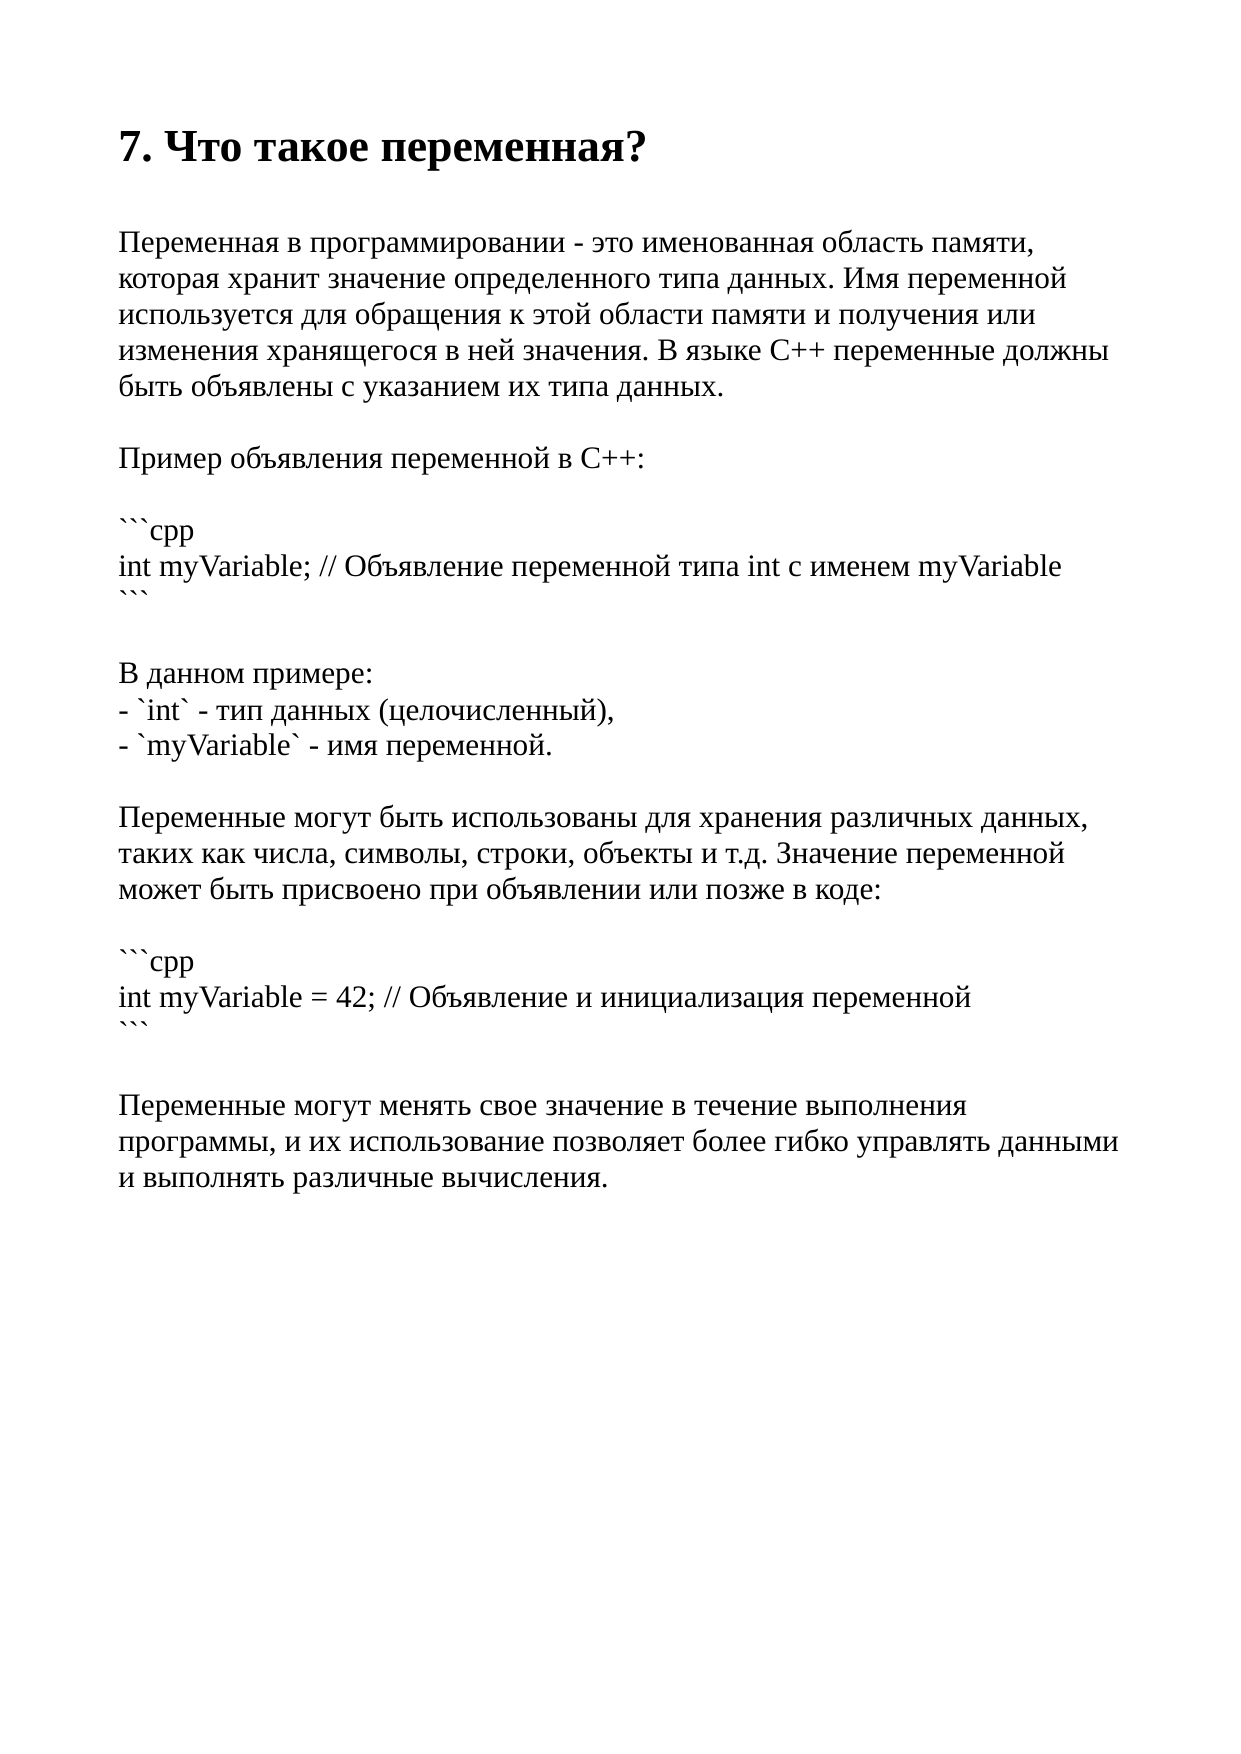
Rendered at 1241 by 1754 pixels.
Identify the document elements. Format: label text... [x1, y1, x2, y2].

text 7. Что такое переменная? [118, 118, 1122, 171]
text Переменная в программировании - это именованная область памяти, которая хранит значение определенного типа данных. Имя переменной используется для обращения к этой области памяти и получения или изменения хранящегося в ней значения. В языке C++ переменные должны быть объявлены с указанием их типа данных. [118, 223, 1122, 403]
text Переменные могут быть использованы для хранения различных данных, таких как числа, символы, строки, объекты и т.д. Значение переменной может быть присвоено при объявлении или позже в коде: [118, 798, 1122, 906]
text ``` [118, 1014, 1122, 1050]
text Пример объявления переменной в C++: [118, 439, 1122, 475]
text ``` [118, 583, 1122, 619]
text ```cpp [118, 942, 1122, 978]
text - `myVariable` - имя переменной. [118, 727, 1122, 763]
text - `int` - тип данных (целочисленный), [118, 691, 1122, 727]
text Переменные могут менять свое значение в течение выполнения программы, и их использование позволяет более гибко управлять данными и выполнять различные вычисления. [118, 1086, 1122, 1194]
text int myVariable = 42; // Объявление и инициализация переменной [118, 978, 1122, 1014]
text int myVariable; // Объявление переменной типа int с именем myVariable [118, 547, 1122, 583]
text ```cpp [118, 511, 1122, 547]
text В данном примере: [118, 655, 1122, 691]
